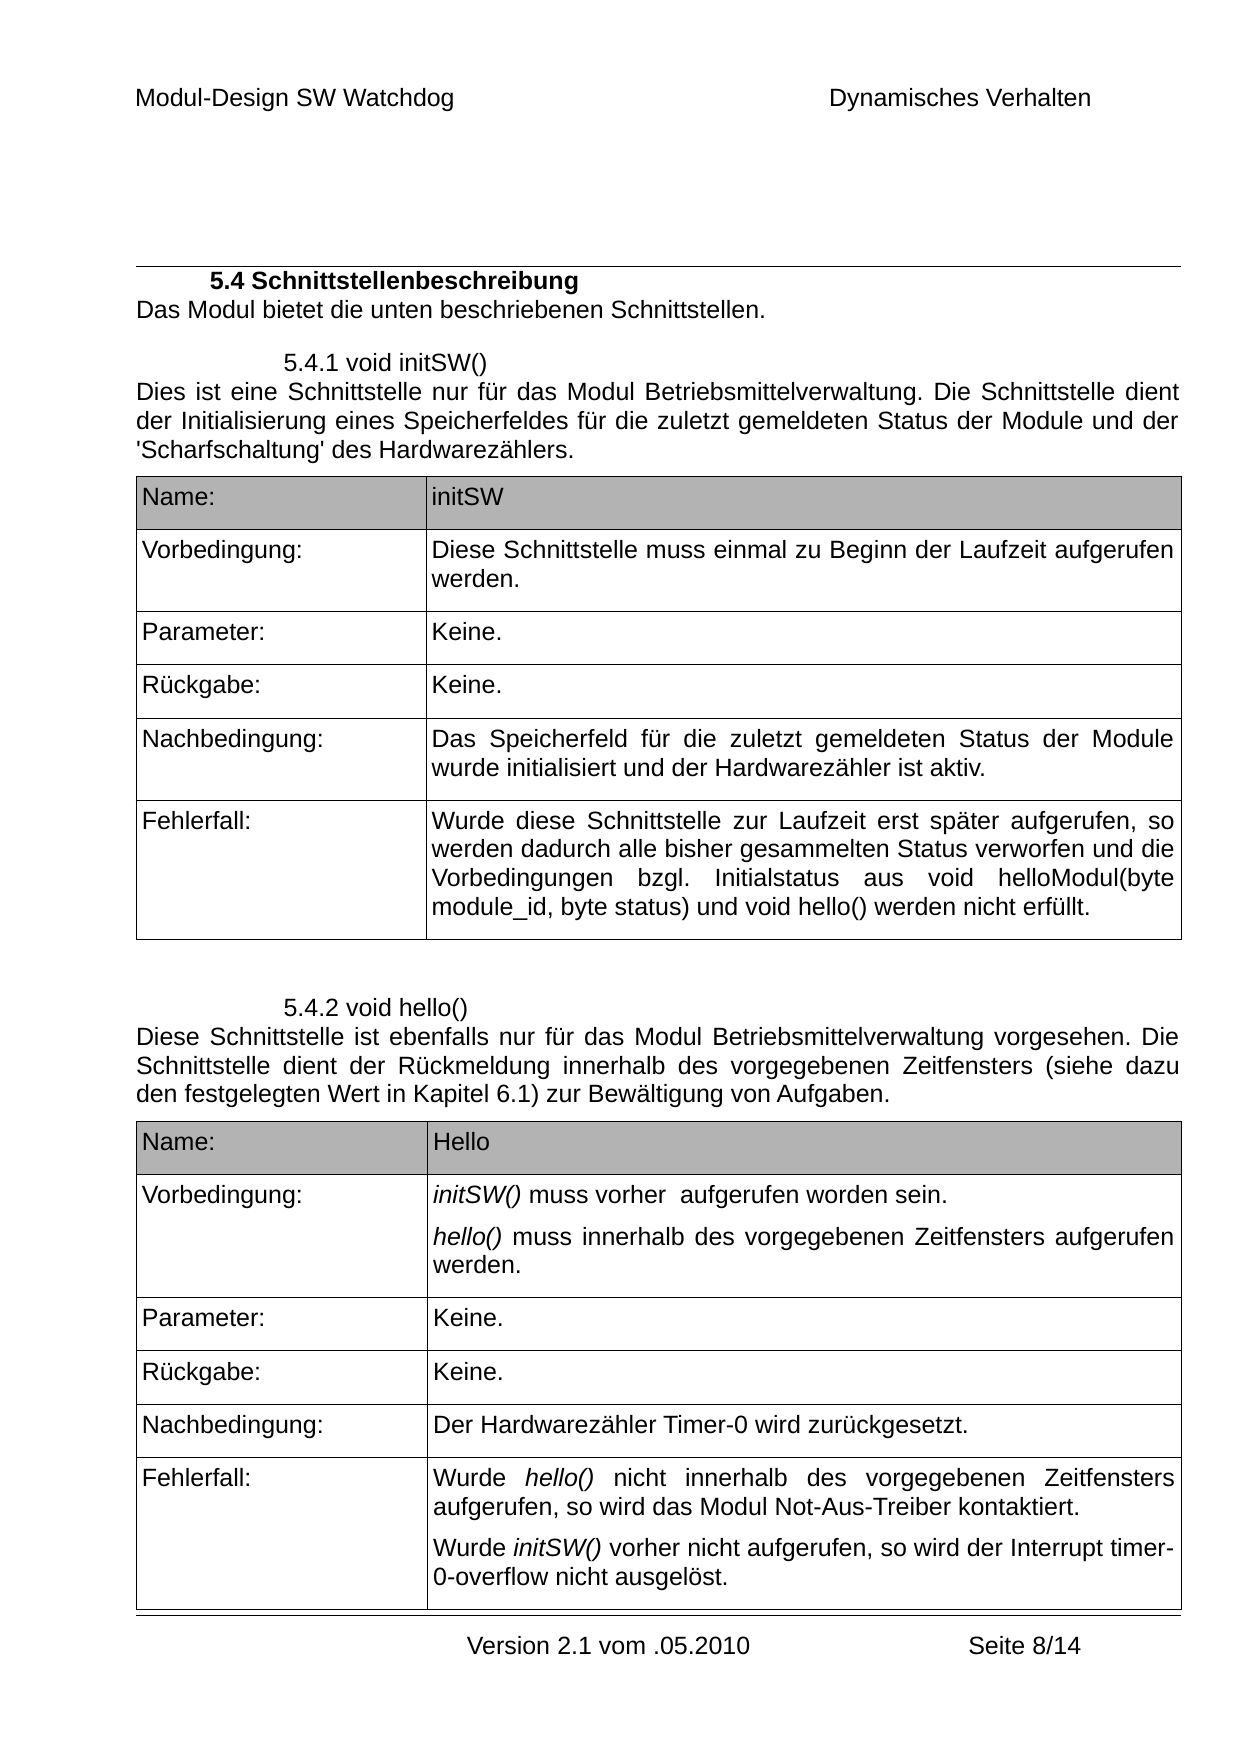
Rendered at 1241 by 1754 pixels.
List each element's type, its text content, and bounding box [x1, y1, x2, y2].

table_cell Keine. [427, 665, 1181, 717]
table_cell Keine. [428, 1351, 1181, 1404]
subtitle void initSW() [283, 348, 1181, 377]
table_cell Vorbedingung: [137, 1175, 427, 1297]
table_cell initSW() muss vorher aufgerufen worden sein. hello() muss innerhalb des vorgegebenen Zeitfensters aufgerufen werden. [428, 1175, 1181, 1297]
table_header Hello [428, 1122, 1181, 1174]
table_cell Nachbedingung: [137, 1405, 427, 1457]
table_header Name: [137, 1122, 427, 1174]
table_cell Rückgabe: [137, 665, 426, 717]
table_cell Rückgabe: [137, 1351, 427, 1404]
table_cell Parameter: [137, 1298, 427, 1350]
table_cell Fehlerfall: [137, 1458, 427, 1609]
subtitle void hello() [283, 993, 1181, 1022]
table_cell Wurde hello() nicht innerhalb des vorgegebenen Zeitfensters aufgerufen, so wird das Modul Not-Aus-Treiber kontaktiert. Wurde initSW() vorher nicht aufgerufen, so wird der Interrupt timer-0-overflow nicht ausgelöst. [428, 1458, 1181, 1609]
table_cell Diese Schnittstelle muss einmal zu Beginn der Laufzeit aufgerufen werden. [427, 530, 1181, 611]
table_cell Das Speicherfeld für die zuletzt gemeldeten Status der Module wurde initialisiert und der Hardwarezähler ist aktiv. [427, 719, 1181, 799]
table_cell Wurde diese Schnittstelle zur Laufzeit erst später aufgerufen, so werden dadurch alle bisher gesammelten Status verworfen und die Vorbedingungen bzgl. Initialstatus aus void helloModul(byte module_id, byte status) und void hello() werden nicht erfüllt. [427, 801, 1181, 939]
text Das Modul bietet die unten beschriebenen Schnittstellen. [136, 294, 1181, 323]
text Diese Schnittstelle ist ebenfalls nur für das Modul Betriebsmittelverwaltung vorgesehen. Die Schnittstelle dient der Rückmeldung innerhalb des vorgegebenen Zeitfensters (siehe dazu den festgelegten Wert in Kapitel 6.1) zur Bewältigung von Aufgaben. [136, 1022, 1181, 1108]
table_cell Parameter: [137, 612, 426, 664]
table_header initSW [427, 477, 1181, 529]
text Dies ist eine Schnittstelle nur für das Modul Betriebsmittelverwaltung. Die Schnittstelle dient der Initialisierung eines Speicherfeldes für die zuletzt gemeldeten Status der Module und der 'Scharfschaltung' des Hardwarezählers. [136, 377, 1181, 463]
table_cell Vorbedingung: [137, 530, 426, 611]
subtitle Schnittstellenbeschreibung [574, 289, 1181, 294]
table_cell Der Hardwarezähler Timer-0 wird zurückgesetzt. [428, 1405, 1181, 1457]
subtitle Schnittstellenbeschreibung [209, 289, 573, 294]
table_cell Keine. [428, 1298, 1181, 1350]
table_header Name: [137, 477, 426, 529]
table_cell Keine. [427, 612, 1181, 664]
table_cell Nachbedingung: [137, 719, 426, 799]
table_cell Fehlerfall: [137, 801, 426, 939]
